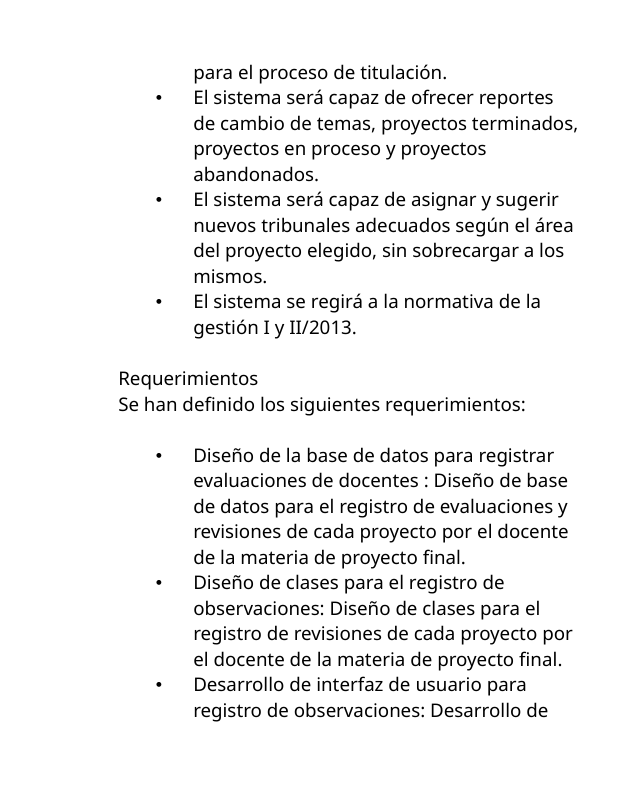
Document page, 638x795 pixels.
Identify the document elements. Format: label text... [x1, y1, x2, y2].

list Diseño de clases para el registro de observaciones: Diseño de clases para el registro de revisiones de cada proyecto por el docente de la materia de proyecto final. [156, 569, 579, 672]
list El sistema se regirá a la normativa de la gestión I y II/2013. [156, 289, 579, 340]
list El sistema será capaz de asignar y sugerir nuevos tribunales adecuados según el área del proyecto elegido, sin sobrecargar a los mismos. [156, 187, 579, 289]
list Diseño de la base de datos para registrar evaluaciones de docentes : Diseño de base de datos para el registro de evaluaciones y revisiones de cada proyecto por el docente de la materia de proyecto final. [156, 442, 579, 569]
list para el proceso de titulación. [156, 59, 579, 84]
list El sistema será capaz de ofrecer reportes de cambio de temas, proyectos terminados, proyectos en proceso y proyectos abandonados. [156, 84, 579, 187]
text Requerimientos [118, 365, 579, 391]
text Se han definido los siguientes requerimientos: [118, 391, 579, 416]
list Desarrollo de interfaz de usuario para registro de observaciones: Desarrollo de [156, 672, 579, 723]
